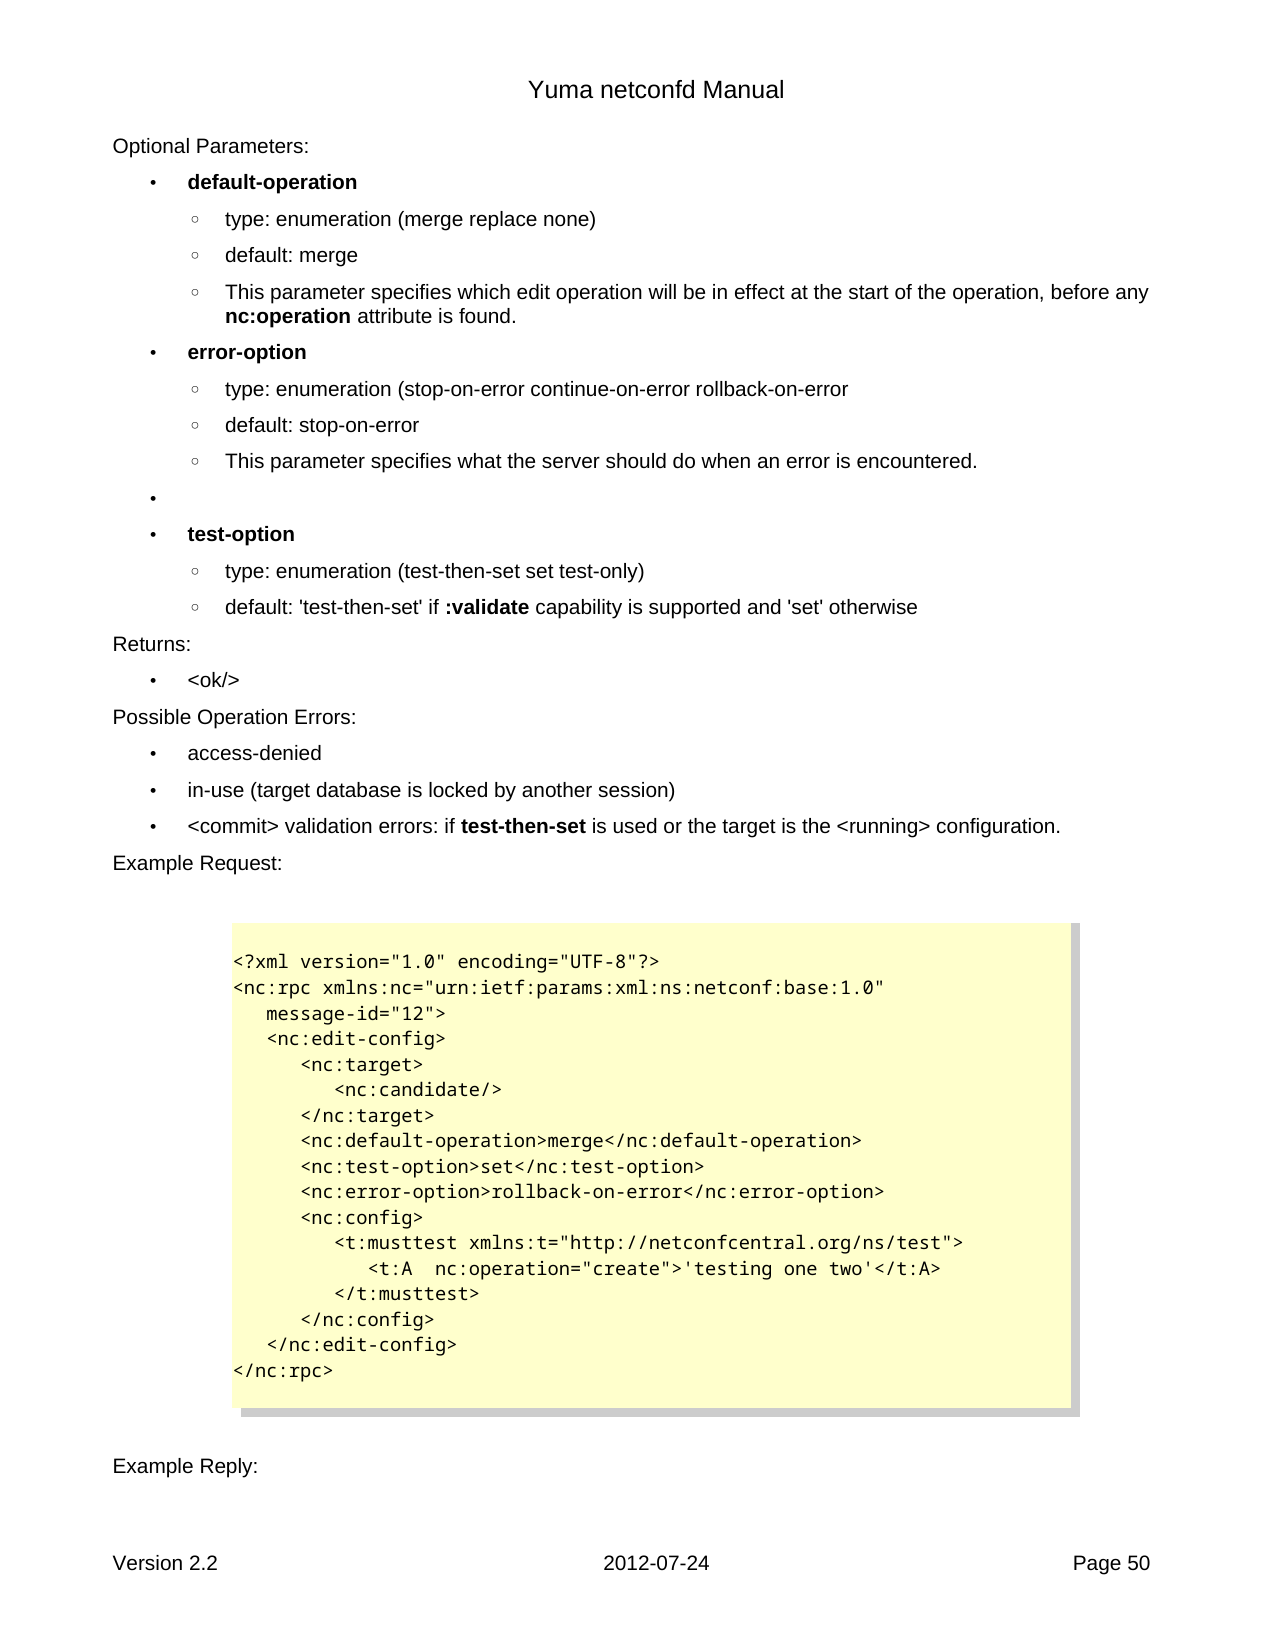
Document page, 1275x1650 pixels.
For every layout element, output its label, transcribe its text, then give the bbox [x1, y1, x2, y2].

list <commit> validation errors: if test-then-set is used or the target is the <running> configuration. [150, 814, 1200, 838]
text <nc:target> [232, 1051, 1071, 1076]
list test-option [150, 522, 1200, 546]
text message-id="12"> [232, 1000, 1071, 1025]
text <?xml version="1.0" encoding="UTF-8"?> [232, 949, 1071, 974]
list type: enumeration (test-then-set set test-only) [187, 559, 1200, 583]
list type: enumeration (stop-on-error continue-on-error rollback-on-error [187, 376, 1200, 400]
list default: merge [187, 243, 1200, 267]
text <t:A nc:operation="create">'testing one two'</t:A> [232, 1255, 1071, 1281]
text </nc:edit-config> [232, 1332, 1071, 1357]
text <nc:edit-config> [232, 1025, 1071, 1051]
text Example Request: [112, 850, 1200, 874]
text <nc:rpc xmlns:nc="urn:ietf:params:xml:ns:netconf:base:1.0" [232, 974, 1071, 1000]
text <nc:default-operation>merge</nc:default-operation> [232, 1127, 1071, 1153]
text <nc:candidate/> [232, 1076, 1071, 1102]
list This parameter specifies which edit operation will be in effect at the start of the operation, before any nc:operation attribute is found. [187, 279, 1200, 327]
text Optional Parameters: [112, 134, 1200, 158]
text <nc:test-option>set</nc:test-option> [232, 1153, 1071, 1178]
text <nc:error-option>rollback-on-error</nc:error-option> [232, 1178, 1071, 1204]
text <nc:config> [232, 1204, 1071, 1229]
list default: 'test-then-set' if :validate capability is supported and 'set' otherwise [187, 595, 1200, 619]
text Example Reply: [112, 1454, 1200, 1478]
list <ok/> [150, 668, 1200, 692]
list error-option [150, 340, 1200, 364]
text </nc:config> [232, 1306, 1071, 1332]
text </nc:rpc> [232, 1357, 1071, 1383]
text Returns: [112, 632, 1200, 656]
text Possible Operation Errors: [112, 704, 1200, 728]
list default-operation [150, 170, 1200, 194]
list in-use (target database is locked by another session) [150, 777, 1200, 801]
list access-denied [150, 741, 1200, 765]
text <t:musttest xmlns:t="http://netconfcentral.org/ns/test"> [232, 1229, 1071, 1255]
list type: enumeration (merge replace none) [187, 207, 1200, 231]
list This parameter specifies what the server should do when an error is encountered. [187, 449, 1200, 473]
text </t:musttest> [232, 1281, 1071, 1306]
text </nc:target> [232, 1102, 1071, 1127]
list default: stop-on-error [187, 413, 1200, 437]
